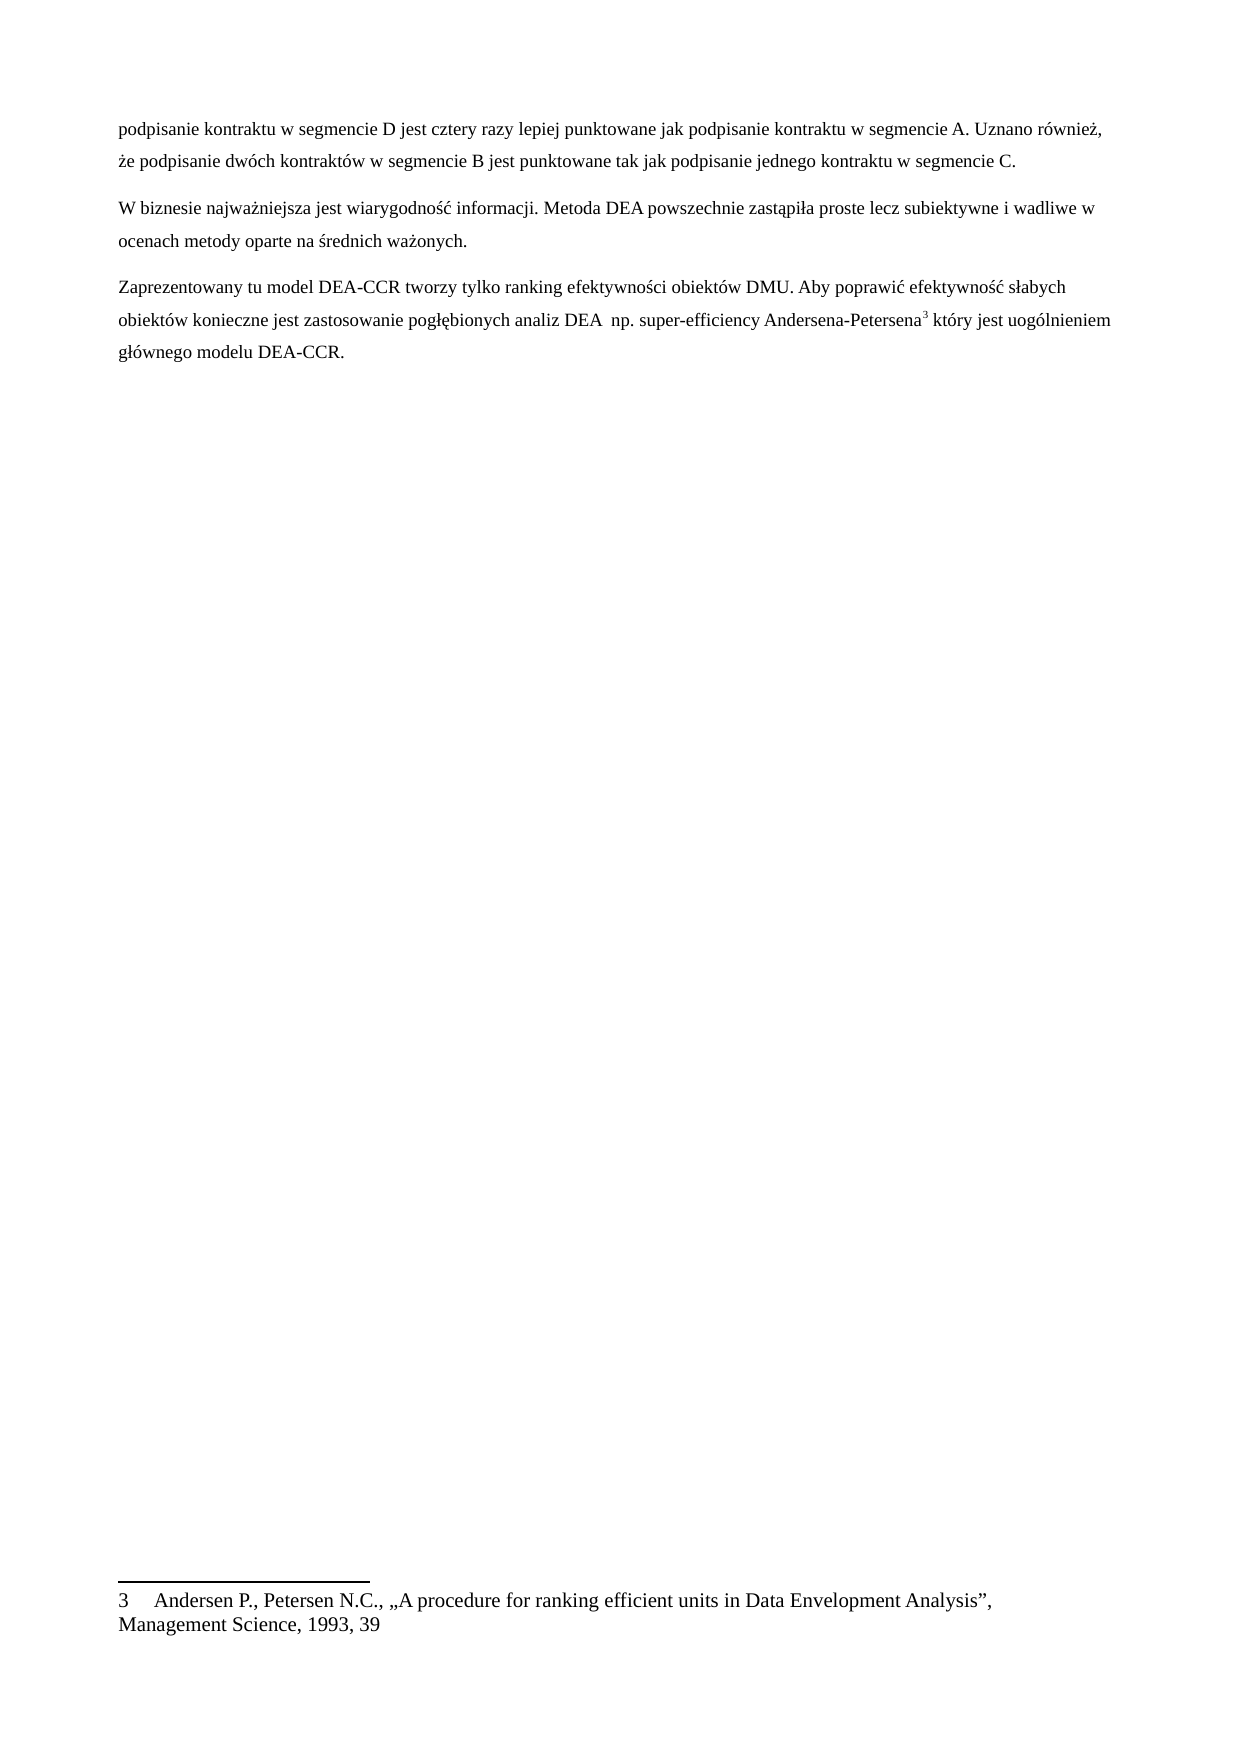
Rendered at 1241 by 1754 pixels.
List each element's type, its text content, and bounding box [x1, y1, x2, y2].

text podpisanie kontraktu w segmencie D jest cztery razy lepiej punktowane jak podpisanie kontraktu w segmencie A. Uznano również, że podpisanie dwóch kontraktów w segmencie B jest punktowane tak jak podpisanie jednego kontraktu w segmencie C. [118, 118, 1122, 172]
text Management Science, 1993, 39 [118, 1612, 1122, 1636]
text W biznesie najważniejsza jest wiarygodność informacji. Metoda DEA powszechnie zastąpiła proste lecz subiektywne i wadliwe w ocenach metody oparte na średnich ważonych. [118, 197, 1122, 251]
text Zaprezentowany tu model DEA-CCR tworzy tylko ranking efektywności obiektów DMU. Aby poprawić efektywność słabych obiektów konieczne jest zastosowanie pogłębionych analiz DEA np. super-efficiency Andersena-Petersena który jest uogólnieniem głównego modelu DEA-CCR. [118, 276, 1122, 363]
text Andersen P., Petersen N.C., „A procedure for ranking efficient units in Data Envelopment Analysis”, [118, 1588, 1122, 1612]
